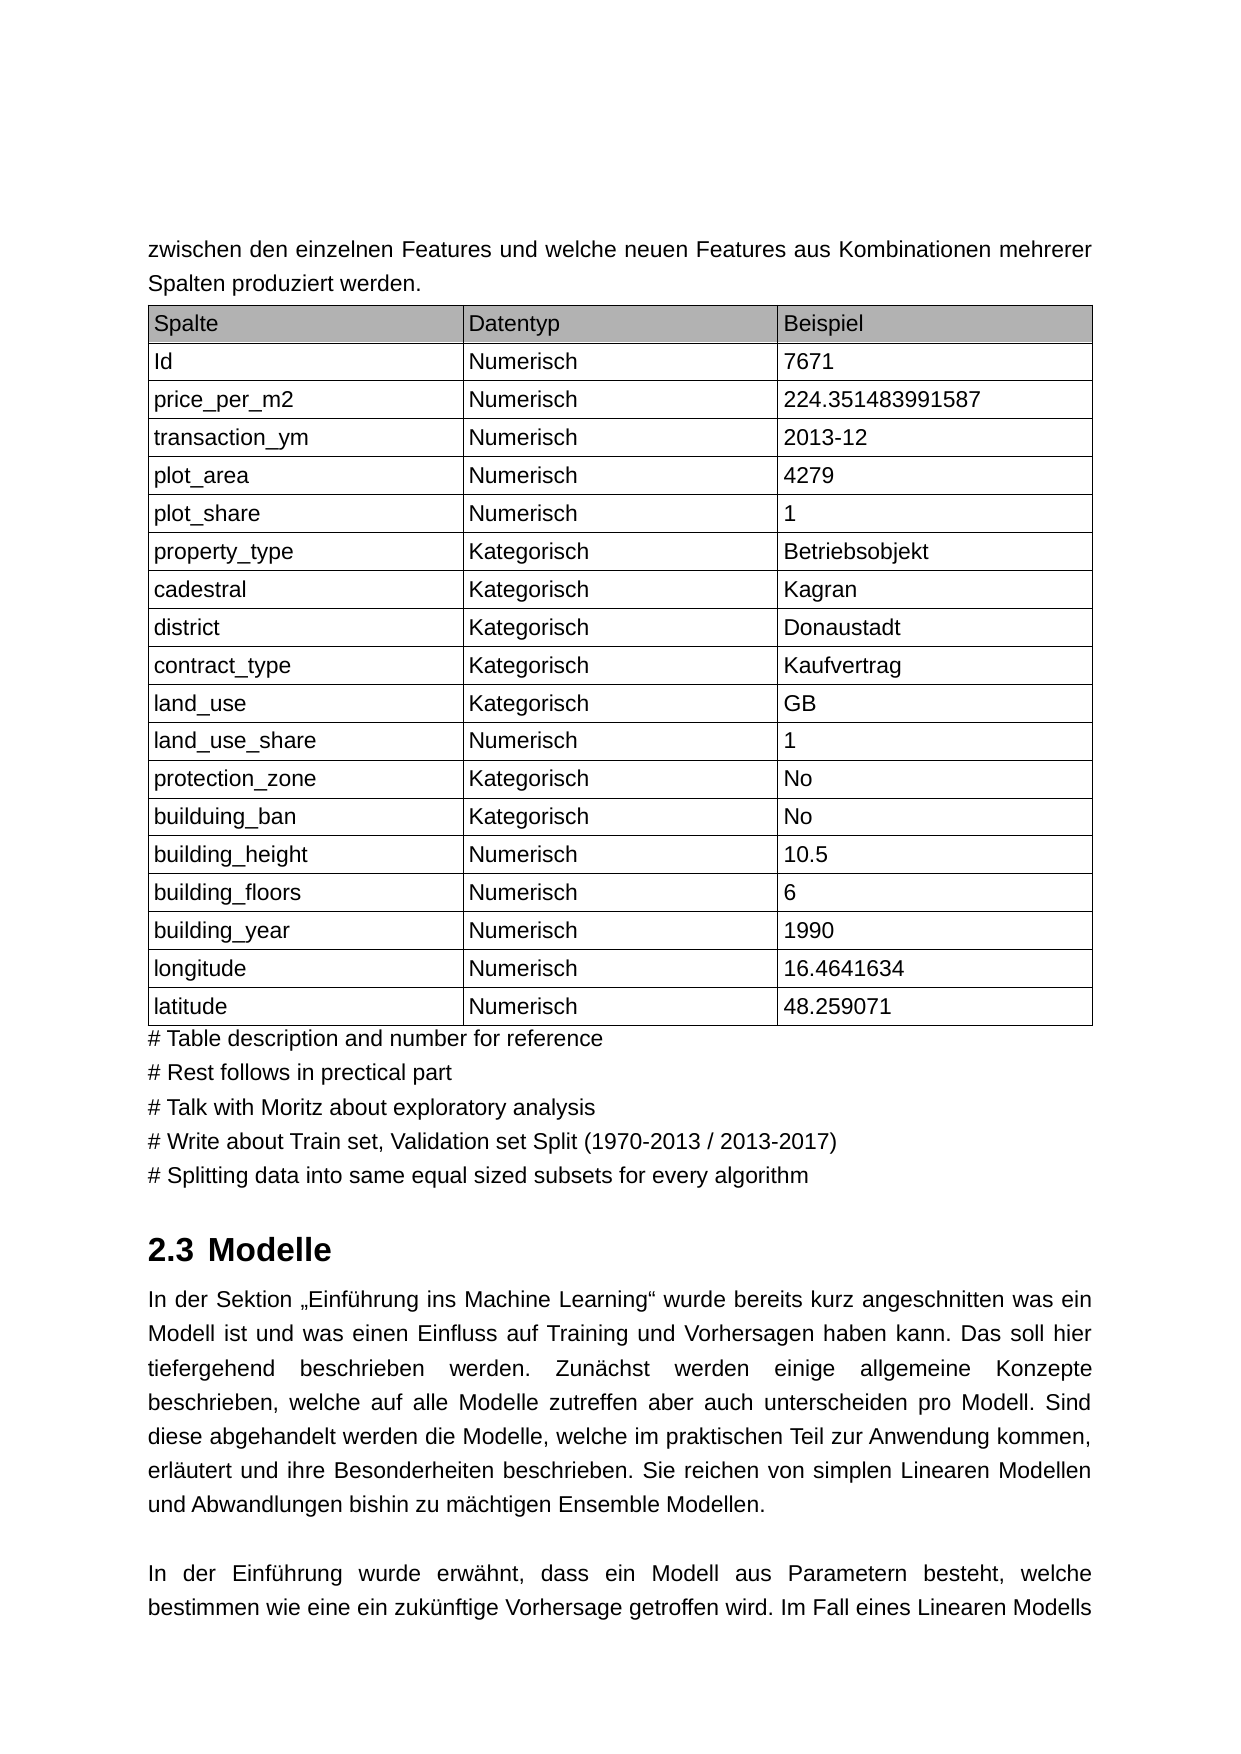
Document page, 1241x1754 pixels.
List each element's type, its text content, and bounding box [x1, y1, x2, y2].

table_cell Donaustadt [778, 609, 1092, 646]
table_cell Kategorisch [464, 647, 777, 684]
table_cell Numerisch [464, 344, 777, 380]
table_cell transaction_ym [149, 419, 463, 456]
table_cell Numerisch [464, 988, 777, 1025]
table_cell 1990 [778, 912, 1092, 949]
text In der Sektion „Einführung ins Machine Learning“ wurde bereits kurz angeschnitten was ein Modell ist und was einen Einfluss auf Training und Vorhersagen haben kann. Das soll hier tiefergehend beschrieben werden. Zunächst werden einige allgemeine Konzepte beschrieben, welche auf alle Modelle zutreffen aber auch unterscheiden pro Modell. Sind diese abgehandelt werden die Modelle, welche im praktischen Teil zur Anwendung kommen, erläutert und ihre Besonderheiten beschrieben. Sie reichen von simplen Linearen Modellen und Abwandlungen bishin zu mächtigen Ensemble Modellen. [148, 1286, 1092, 1518]
table_cell Numerisch [464, 381, 777, 418]
table_cell 48.259071 [778, 988, 1092, 1025]
table_cell Kaufvertrag [778, 647, 1092, 684]
text # Write about Train set, Validation set Split (1970-2013 / 2013-2017) [148, 1128, 1092, 1154]
table_cell No [778, 799, 1092, 835]
table_cell Numerisch [464, 950, 777, 987]
table_cell district [149, 609, 463, 646]
table_cell contract_type [149, 647, 463, 684]
text # Splitting data into same equal sized subsets for every algorithm [148, 1162, 1092, 1188]
table_cell Betriebsobjekt [778, 533, 1092, 570]
table_cell Kategorisch [464, 609, 777, 646]
table_header Spalte [149, 306, 463, 342]
table_cell Numerisch [464, 836, 777, 873]
text In der Einführung wurde erwähnt, dass ein Modell aus Parametern besteht, welche bestimmen wie eine ein zukünftige Vorhersage getroffen wird. Im Fall eines Linearen Modells [148, 1559, 1092, 1620]
table_cell cadestral [149, 571, 463, 608]
table_cell building_year [149, 912, 463, 949]
table_cell Numerisch [464, 912, 777, 949]
table_cell latitude [149, 988, 463, 1025]
table_cell Kategorisch [464, 533, 777, 570]
table_cell Kagran [778, 571, 1092, 608]
text # Rest follows in prectical part [148, 1059, 1092, 1086]
table_cell Kategorisch [464, 761, 777, 797]
table_cell 6 [778, 874, 1092, 911]
table_cell 16.4641634 [778, 950, 1092, 987]
table_cell Kategorisch [464, 571, 777, 608]
text # Talk with Moritz about exploratory analysis [148, 1093, 1092, 1120]
table_cell Numerisch [464, 495, 777, 532]
table_cell Kategorisch [464, 685, 777, 722]
table_cell 7671 [778, 344, 1092, 380]
table_cell building_floors [149, 874, 463, 911]
table_cell 1 [778, 495, 1092, 532]
text # Table description and number for reference [148, 1026, 1092, 1051]
table_cell longitude [149, 950, 463, 987]
table_cell Id [149, 344, 463, 380]
table_cell No [778, 761, 1092, 797]
table_cell 10.5 [778, 836, 1092, 873]
table_cell 224.351483991587 [778, 381, 1092, 418]
table_cell 4279 [778, 457, 1092, 494]
table_cell GB [778, 685, 1092, 722]
table_cell price_per_m2 [149, 381, 463, 418]
table_cell builduing_ban [149, 799, 463, 835]
table_cell property_type [149, 533, 463, 570]
table_cell Numerisch [464, 419, 777, 456]
table_cell Numerisch [464, 874, 777, 911]
subtitle Modelle [148, 1230, 1092, 1268]
table_cell protection_zone [149, 761, 463, 797]
table_header Beispiel [778, 306, 1092, 342]
table_cell Numerisch [464, 723, 777, 759]
table_cell 2013-12 [778, 419, 1092, 456]
table_header Datentyp [464, 306, 777, 342]
table_cell 1 [778, 723, 1092, 759]
table_cell plot_area [149, 457, 463, 494]
text zwischen den einzelnen Features und welche neuen Features aus Kombinationen mehrerer Spalten produziert werden. [148, 236, 1092, 297]
table_cell Kategorisch [464, 799, 777, 835]
table_cell Numerisch [464, 457, 777, 494]
table_cell plot_share [149, 495, 463, 532]
table_cell building_height [149, 836, 463, 873]
table_cell land_use [149, 685, 463, 722]
table_cell land_use_share [149, 723, 463, 759]
